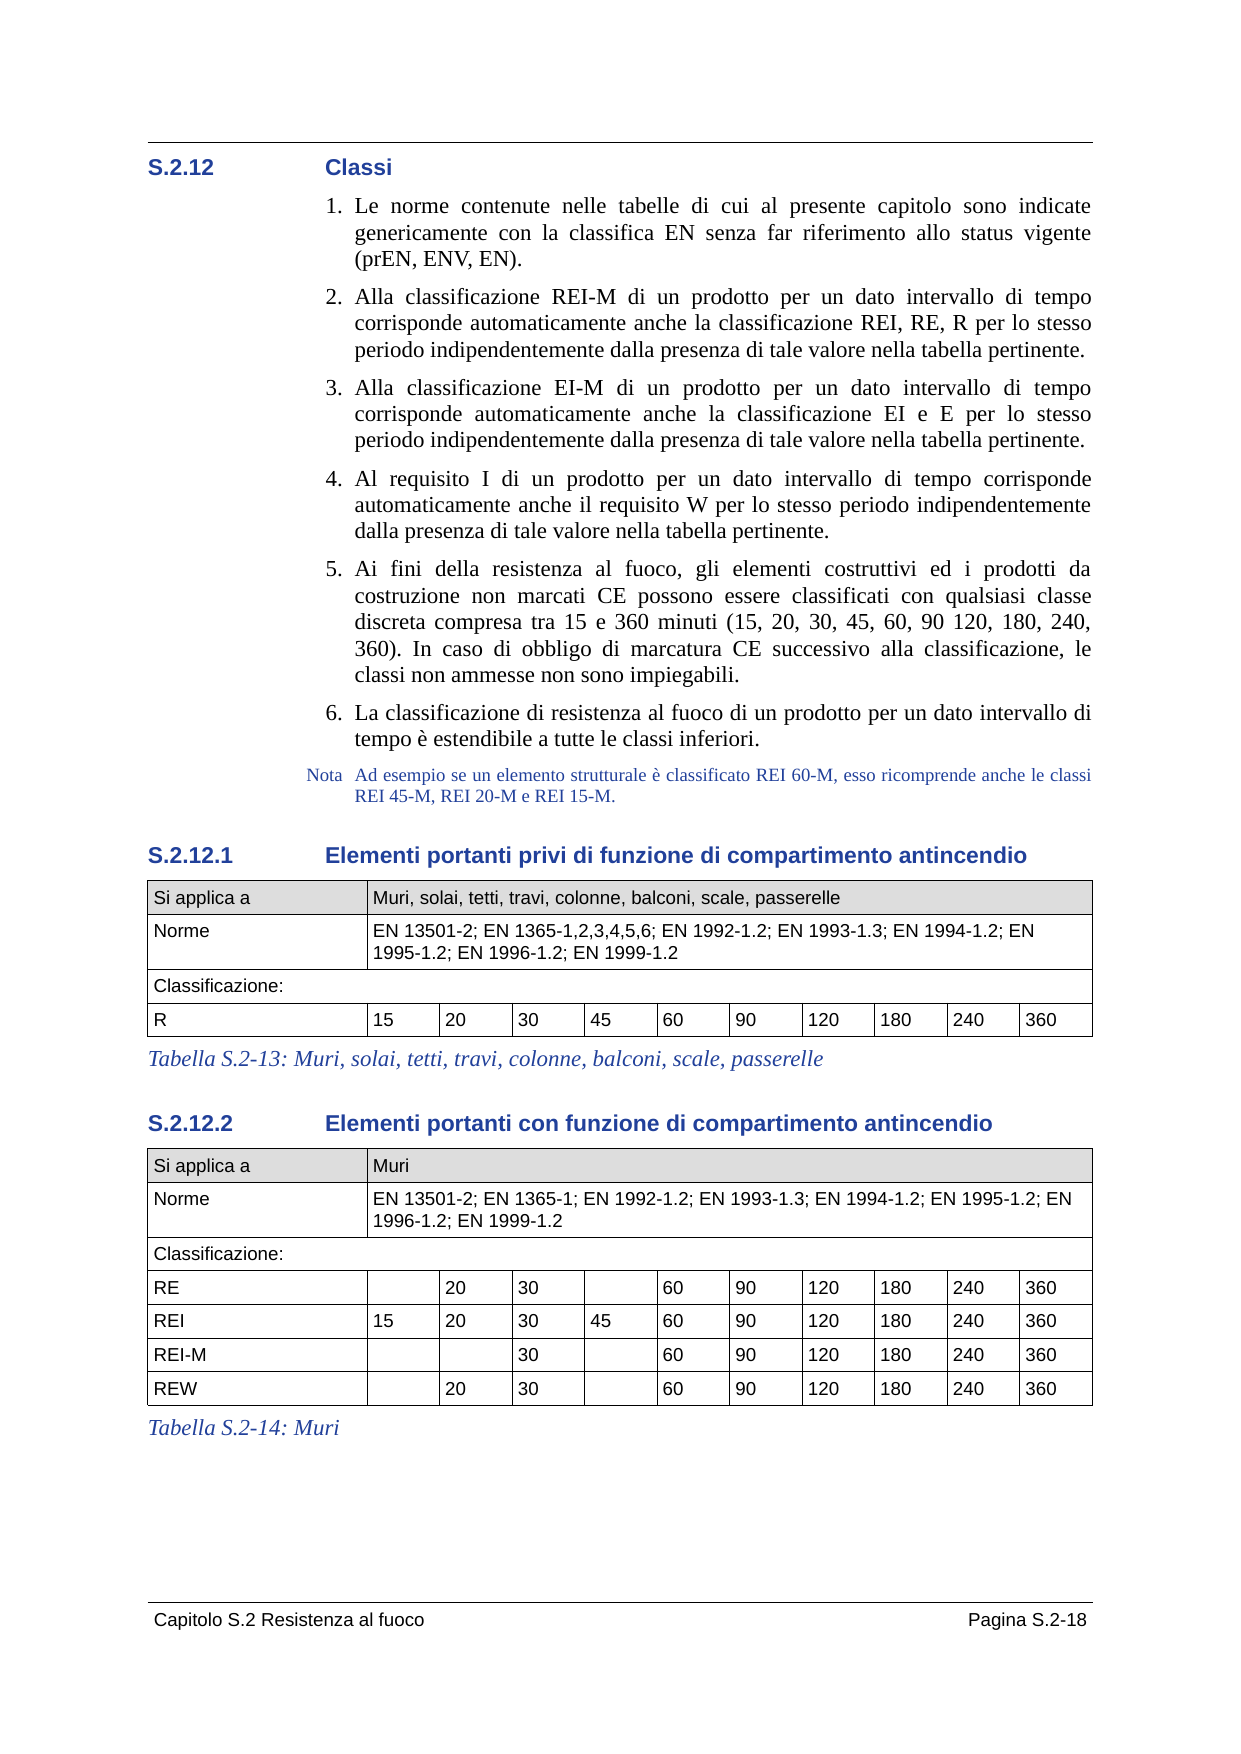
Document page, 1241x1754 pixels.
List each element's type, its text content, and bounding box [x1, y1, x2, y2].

table_cell 120 [803, 1305, 874, 1337]
table_cell 30 [513, 1271, 584, 1304]
list La classificazione di resistenza al fuoco di un prodotto per un dato intervallo di tempo è estendibile a tutte le classi inferiori. [342, 699, 1093, 752]
subtitle Classi [148, 143, 1093, 180]
subtitle Elementi portanti con funzione di compartimento antincendio [148, 1110, 1093, 1136]
list Alla classificazione REI-M di un prodotto per un dato intervallo di tempo corrisponde automaticamente anche la classificazione REI, RE, R per lo stesso periodo indipendentemente dalla presenza di tale valore nella tabella pertinente. [342, 283, 1093, 362]
table_cell Classificazione: [148, 970, 1092, 1002]
table_header Muri, solai, tetti, travi, colonne, balconi, scale, passerelle [368, 881, 1092, 914]
table_cell REI-M [148, 1339, 367, 1371]
table_cell [368, 1271, 439, 1304]
subtitle Elementi portanti privi di funzione di compartimento antincendio [148, 842, 1093, 868]
table_cell 15 [368, 1004, 439, 1036]
table_cell 120 [803, 1271, 874, 1304]
table_cell 60 [658, 1305, 729, 1337]
table_cell [585, 1372, 657, 1404]
table_cell 180 [875, 1372, 947, 1404]
table_cell 45 [585, 1305, 657, 1337]
table_cell 240 [948, 1305, 1019, 1337]
table_cell 90 [730, 1372, 802, 1404]
text Tabella S.2-13: Muri, solai, tetti, travi, colonne, balconi, scale, passerelle [148, 1045, 1093, 1072]
table_cell 20 [440, 1271, 512, 1304]
table_cell 240 [948, 1271, 1019, 1304]
list Al requisito I di un prodotto per un dato intervallo di tempo corrisponde automaticamente anche il requisito W per lo stesso periodo indipendentemente dalla presenza di tale valore nella tabella pertinente. [342, 465, 1093, 544]
table_cell 60 [658, 1372, 729, 1404]
table_header Si applica a [148, 1149, 367, 1182]
table_cell 360 [1020, 1339, 1092, 1371]
table_cell 20 [440, 1372, 512, 1404]
table_cell 30 [513, 1372, 584, 1404]
table_cell 180 [875, 1305, 947, 1337]
table_cell 30 [513, 1004, 584, 1036]
table_cell 60 [658, 1271, 729, 1304]
table_cell [368, 1372, 439, 1404]
table_cell 360 [1020, 1372, 1092, 1404]
table_cell 360 [1020, 1004, 1092, 1036]
table_cell EN 13501-2; EN 1365-1,2,3,4,5,6; EN 1992-1.2; EN 1993-1.3; EN 1994-1.2; EN 1995-1.2; EN 1996-1.2; EN 1999-1.2 [368, 915, 1092, 969]
list Ai fini della resistenza al fuoco, gli elementi costruttivi ed i prodotti da costruzione non marcati CE possono essere classificati con qualsiasi classe discreta compresa tra 15 e 360 minuti (15, 20, 30, 45, 60, 90 120, 180, 240, 360). In caso di obbligo di marcatura CE successivo alla classificazione, le classi non ammesse non sono impiegabili. [342, 556, 1093, 687]
table_cell [440, 1339, 512, 1371]
table_cell 240 [948, 1339, 1019, 1371]
table_header Muri [368, 1149, 1092, 1182]
table_cell [585, 1271, 657, 1304]
table_header Si applica a [148, 881, 367, 914]
table_cell 120 [803, 1339, 874, 1371]
list Le norme contenute nelle tabelle di cui al presente capitolo sono indicate genericamente con la classifica EN senza far riferimento allo status vigente (prEN, ENV, EN). [342, 192, 1093, 271]
table_cell 90 [730, 1305, 802, 1337]
list Alla classificazione EI-M di un prodotto per un dato intervallo di tempo corrisponde automaticamente anche la classificazione EI e E per lo stesso periodo indipendentemente dalla presenza di tale valore nella tabella pertinente. [342, 374, 1093, 453]
table_cell 360 [1020, 1271, 1092, 1304]
table_cell 240 [948, 1004, 1019, 1036]
table_cell REW [148, 1372, 367, 1404]
table_cell 30 [513, 1305, 584, 1337]
table_cell Norme [148, 915, 367, 969]
table_cell [585, 1339, 657, 1371]
table_cell EN 13501-2; EN 1365-1; EN 1992-1.2; EN 1993-1.3; EN 1994-1.2; EN 1995-1.2; EN 1996-1.2; EN 1999-1.2 [368, 1183, 1092, 1237]
table_cell 180 [875, 1271, 947, 1304]
table_cell 90 [730, 1271, 802, 1304]
table_cell 20 [440, 1004, 512, 1036]
table_cell 90 [730, 1339, 802, 1371]
table_cell 180 [875, 1004, 947, 1036]
table_cell 45 [585, 1004, 657, 1036]
table_cell 60 [658, 1339, 729, 1371]
table_cell 180 [875, 1339, 947, 1371]
table_cell Norme [148, 1183, 367, 1237]
table_cell 60 [658, 1004, 729, 1036]
table_cell 90 [730, 1004, 802, 1036]
table_cell 240 [948, 1372, 1019, 1404]
table_cell RE [148, 1271, 367, 1304]
table_cell 120 [803, 1004, 874, 1036]
table_cell R [148, 1004, 367, 1036]
table_cell [368, 1339, 439, 1371]
text Tabella S.2-14: Muri [148, 1414, 1093, 1440]
table_cell 20 [440, 1305, 512, 1337]
list Ad esempio se un elemento strutturale è classificato REI 60-M, esso ricomprende anche le classi REI 45-M, REI 20-M e REI 15-M. [342, 763, 1093, 807]
table_cell 15 [368, 1305, 439, 1337]
table_cell REI [148, 1305, 367, 1337]
table_cell 120 [803, 1372, 874, 1404]
table_cell 360 [1020, 1305, 1092, 1337]
table_cell 30 [513, 1339, 584, 1371]
table_cell Classificazione: [148, 1238, 1092, 1270]
